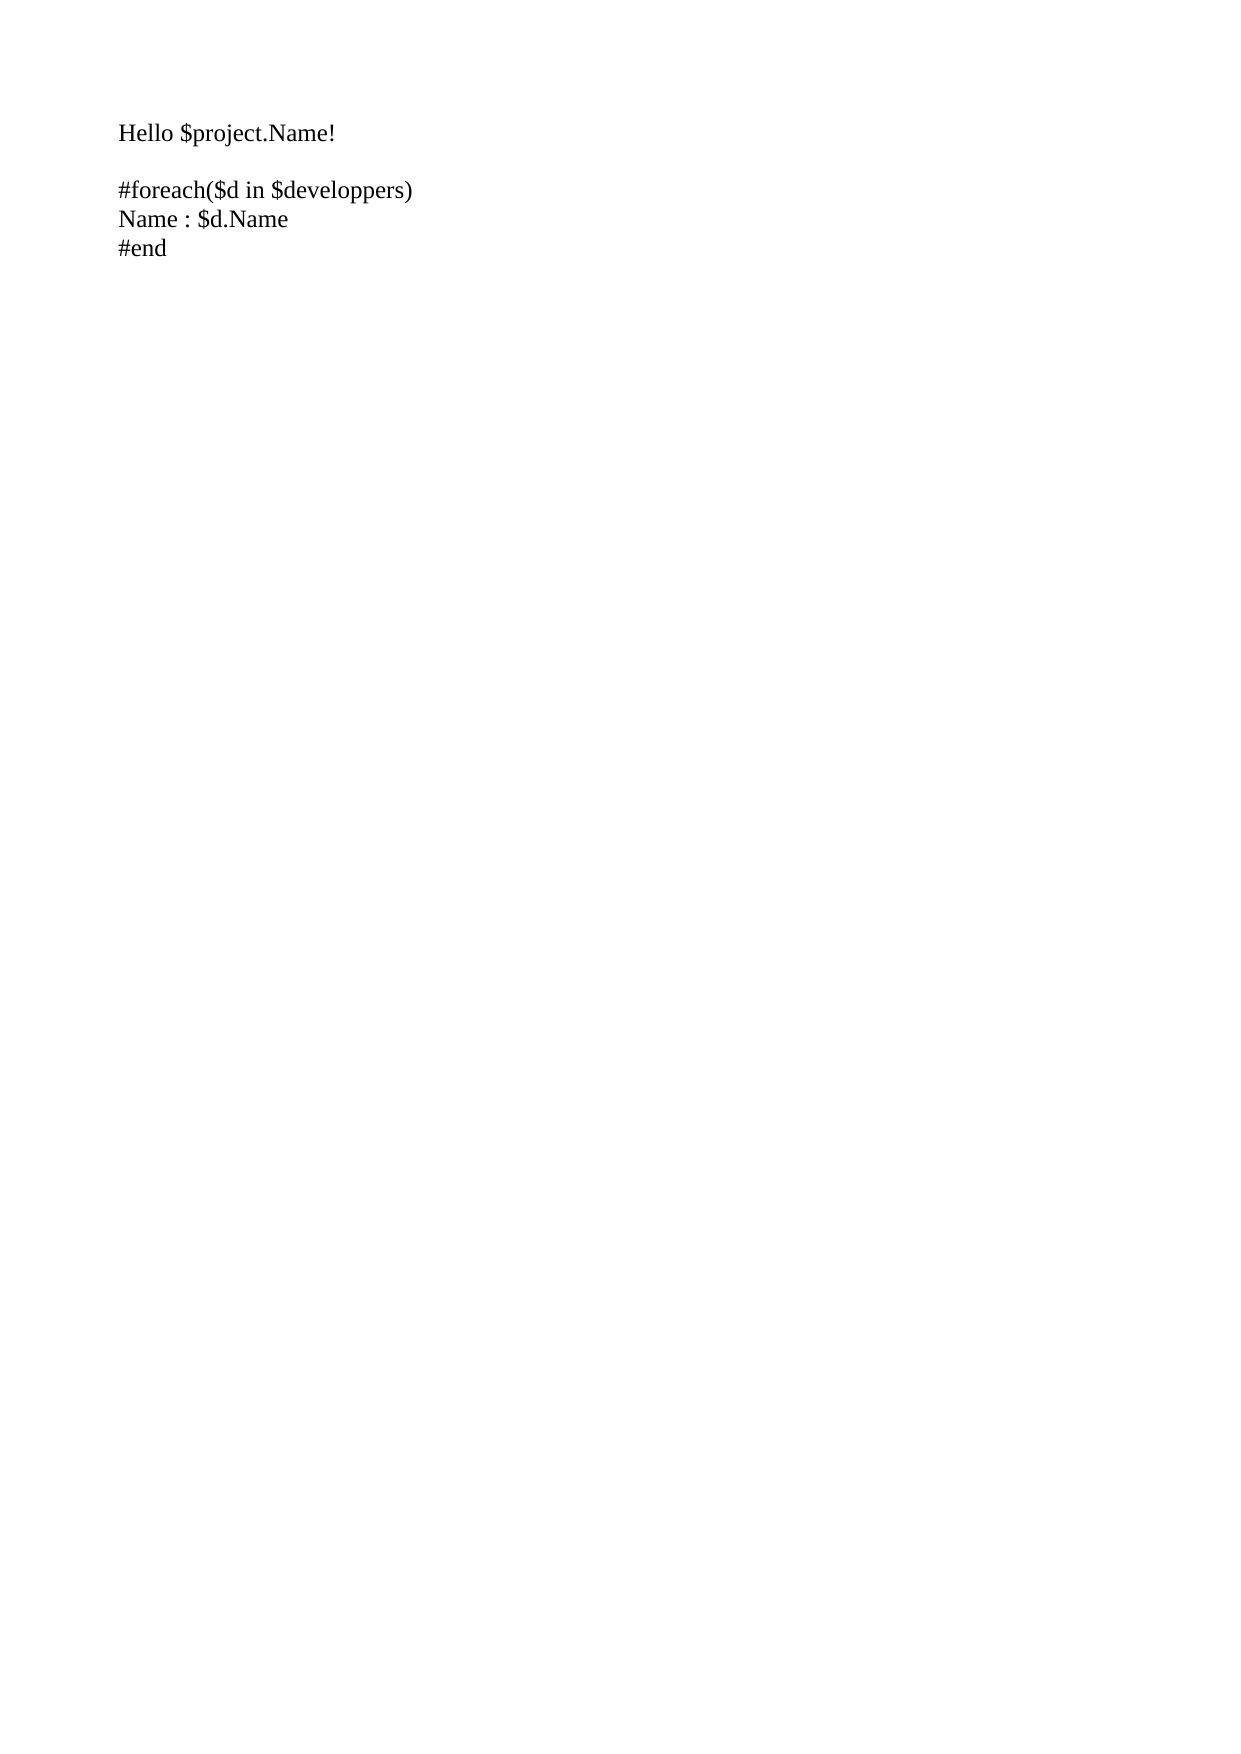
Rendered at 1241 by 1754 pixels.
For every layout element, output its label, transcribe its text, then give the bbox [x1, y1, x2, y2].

text Hello $project.Name! [118, 118, 1122, 147]
text #foreach($d in $developpers) [118, 176, 1122, 204]
text Name : $d.Name [118, 204, 1122, 233]
text #end [118, 233, 1122, 262]
